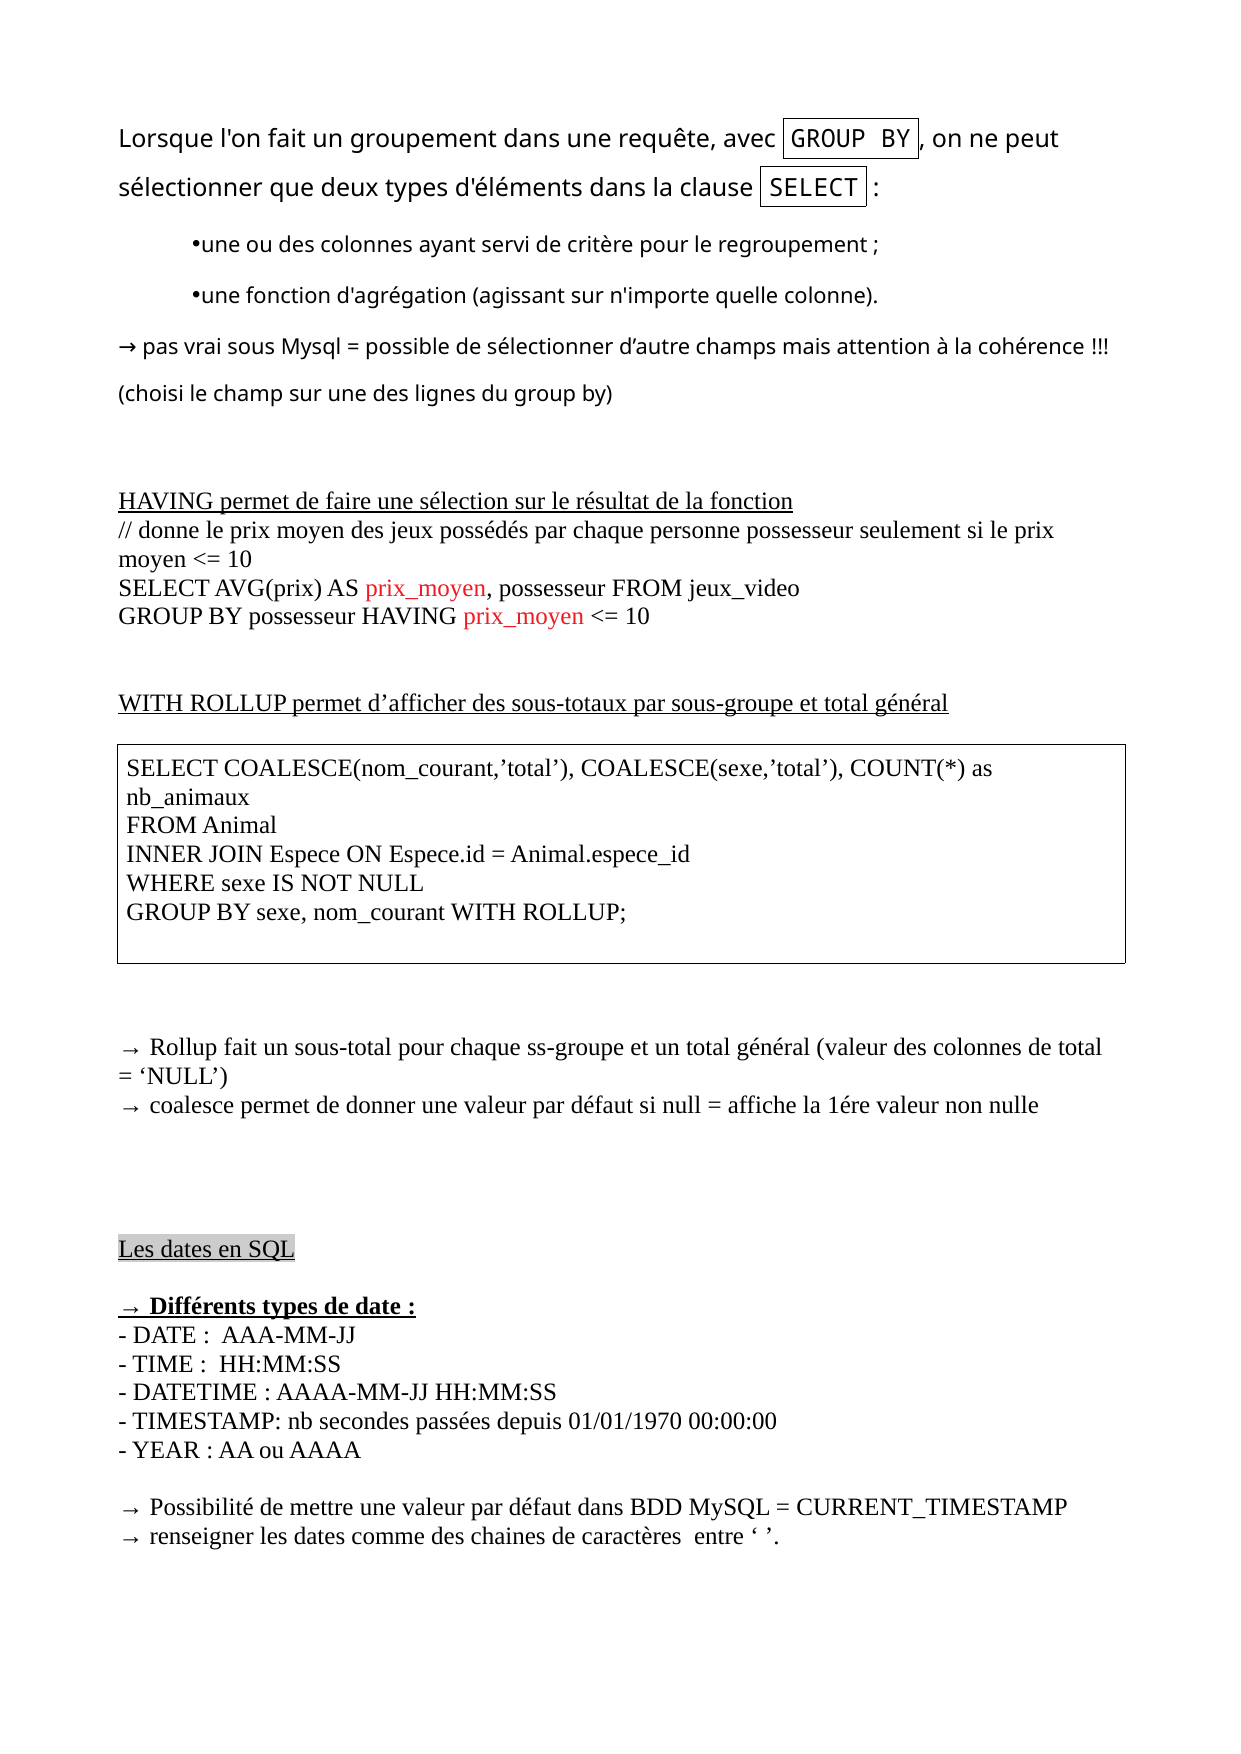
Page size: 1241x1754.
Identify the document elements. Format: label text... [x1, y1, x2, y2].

text → renseigner les dates comme des chaines de caractères entre ‘ ’. [118, 1521, 1122, 1550]
list une ou des colonnes ayant servi de critère pour le regroupement ; [118, 229, 1122, 259]
list une fonction d'agrégation (agissant sur n'importe quelle colonne). [118, 280, 1122, 310]
text WHERE sexe IS NOT NULL [126, 868, 1116, 897]
text → Possibilité de mettre une valeur par défaut dans BDD MySQL = CURRENT_TIMESTAMP [118, 1492, 1122, 1521]
text WITH ROLLUP permet d’afficher des sous-totaux par sous-groupe et total général [118, 688, 1122, 716]
text INNER JOIN Espece ON Espece.id = Animal.espece_id [126, 839, 1116, 868]
text FROM Animal [126, 810, 1116, 839]
text Lorsque l'on fait un groupement dans une requête, avec GROUP BY, on ne peut sélectionner que deux types d'éléments dans la clause SELECT : [118, 118, 1122, 206]
text // donne le prix moyen des jeux possédés par chaque personne possesseur seulement si le prix moyen <= 10 [118, 515, 1122, 573]
text - TIME : HH:MM:SS [118, 1349, 1122, 1377]
text HAVING permet de faire une sélection sur le résultat de la fonction [118, 486, 1122, 515]
text → Rollup fait un sous-total pour chaque ss-groupe et un total général (valeur des colonnes de total = ‘NULL’) [118, 1032, 1122, 1090]
text SELECT COALESCE(nom_courant,’total’), COALESCE(sexe,’total’), COUNT(*) as nb_animaux [126, 753, 1116, 810]
text - TIMESTAMP: nb secondes passées depuis 01/01/1970 00:00:00 [118, 1406, 1122, 1435]
text Les dates en SQL [118, 1234, 1122, 1262]
text GROUP BY possesseur HAVING prix_moyen <= 10 [118, 601, 1122, 630]
text - DATETIME : AAAA-MM-JJ HH:MM:SS [118, 1377, 1122, 1406]
text → coalesce permet de donner une valeur par défaut si null = affiche la 1ére valeur non nulle [118, 1090, 1122, 1119]
text - DATE : AAA-MM-JJ [118, 1320, 1122, 1349]
text SELECT AVG(prix) AS prix_moyen, possesseur FROM jeux_video [118, 573, 1122, 601]
text GROUP BY sexe, nom_courant WITH ROLLUP; [126, 897, 1116, 925]
text → Différents types de date : [118, 1291, 1122, 1320]
text → pas vrai sous Mysql = possible de sélectionner d’autre champs mais attention à la cohérence !!! (choisi le champ sur une des lignes du group by) [118, 331, 1122, 407]
text - YEAR : AA ou AAAA [118, 1435, 1122, 1464]
